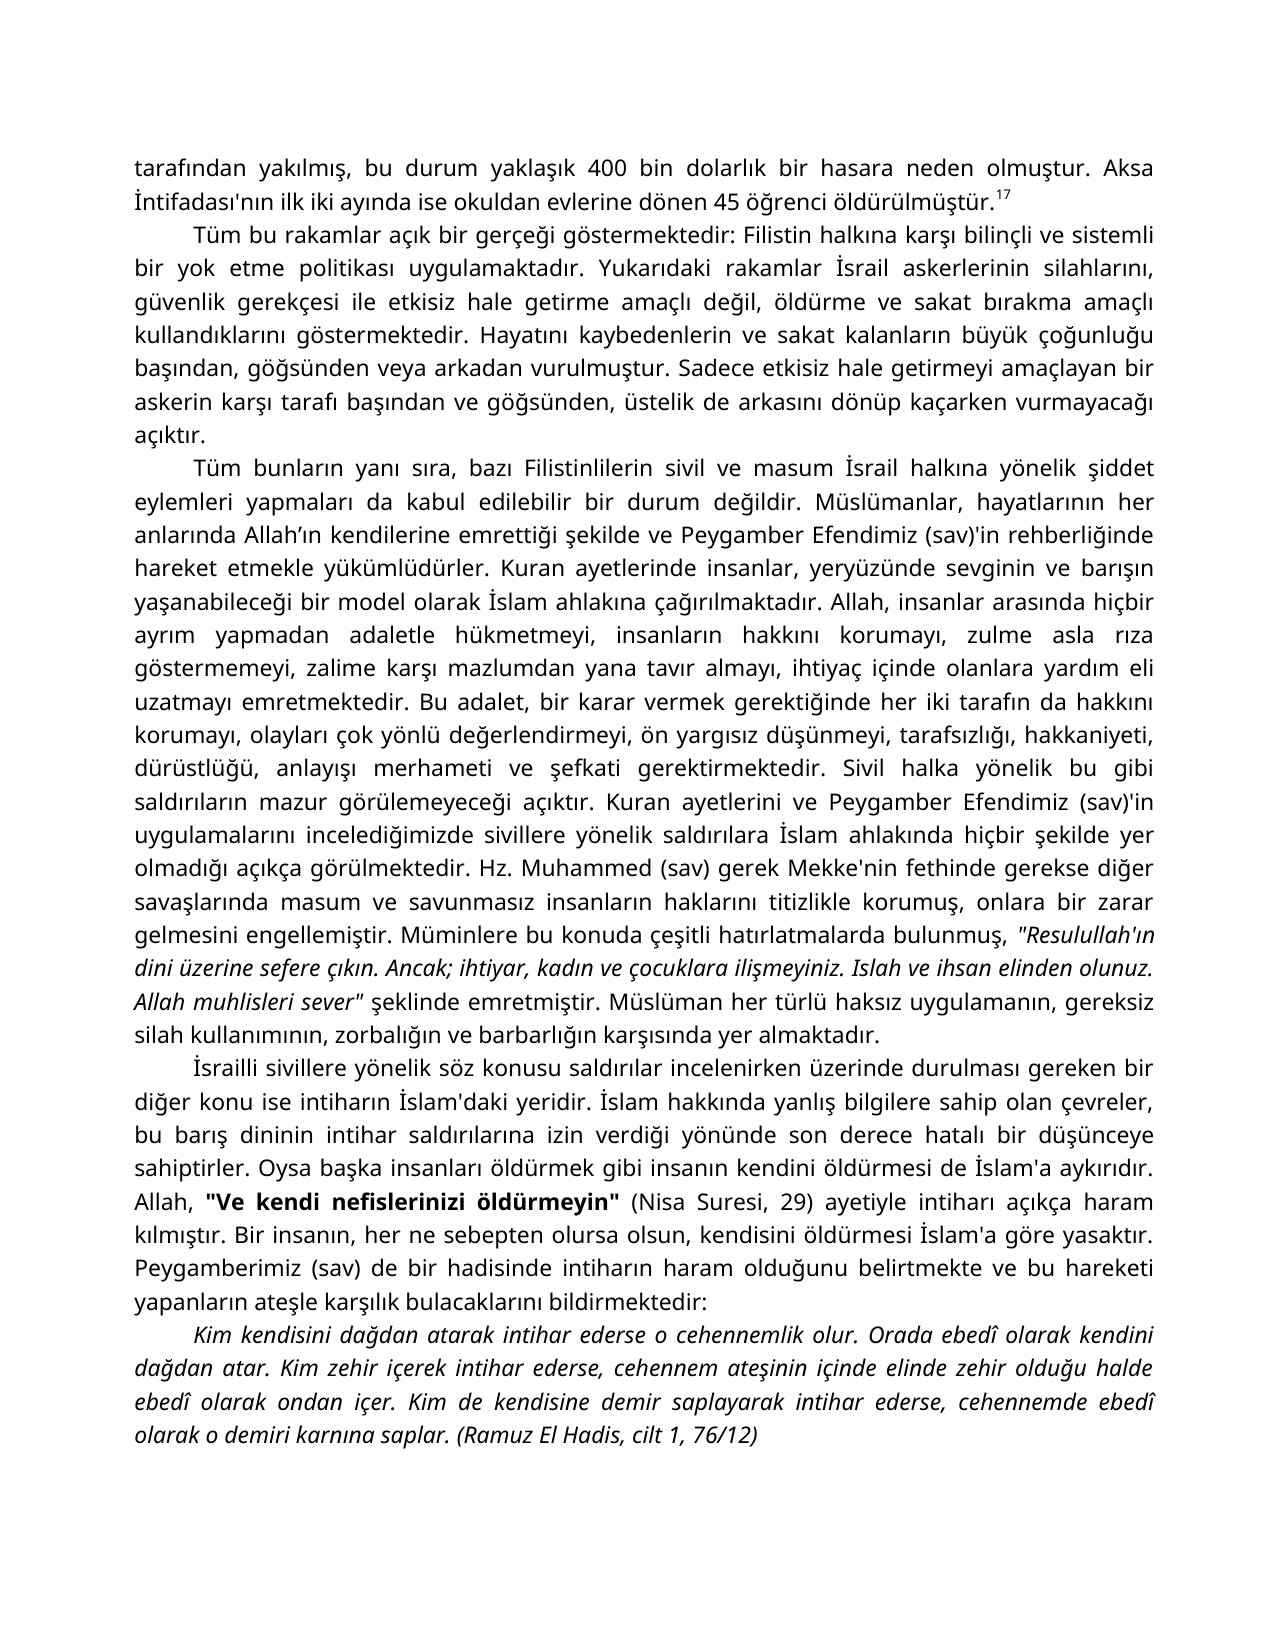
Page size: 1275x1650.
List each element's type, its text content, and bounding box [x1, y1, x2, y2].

text Tüm bu rakamlar açık bir gerçeği göstermektedir: Filistin halkına karşı bilinçli ve sistemli bir yok etme politikası uygulamaktadır. Yukarıdaki rakamlar İsrail askerlerinin silahlarını, güvenlik gerekçesi ile etkisiz hale getirme amaçlı değil, öldürme ve sakat bırakma amaçlı kullandıklarını göstermektedir. Hayatını kaybedenlerin ve sakat kalanların büyük çoğunluğu başından, göğsünden veya arkadan vurulmuştur. Sadece etkisiz hale getirmeyi amaçlayan bir askerin karşı tarafı başından ve göğsünden, üstelik de arkasını dönüp kaçarken vurmayacağı açıktır. [134, 217, 1155, 450]
text Tüm bunların yanı sıra, bazı Filistinlilerin sivil ve masum İsrail halkına yönelik şiddet eylemleri yapmaları da kabul edilebilir bir durum değildir. Müslümanlar, hayatlarının her anlarında Allah’ın kendilerine emrettiği şekilde ve Peygamber Efendimiz (sav)'in rehberliğinde hareket etmekle yükümlüdürler. Kuran ayetlerinde insanlar, yeryüzünde sevginin ve barışın yaşanabileceği bir model olarak İslam ahlakına çağırılmaktadır. Allah, insanlar arasında hiçbir ayrım yapmadan adaletle hükmetmeyi, insanların hakkını korumayı, zulme asla rıza göstermemeyi, zalime karşı mazlumdan yana tavır almayı, ihtiyaç içinde olanlara yardım eli uzatmayı emretmektedir. Bu adalet, bir karar vermek gerektiğinde her iki tarafın da hakkını korumayı, olayları çok yönlü değerlendirmeyi, ön yargısız düşünmeyi, tarafsızlığı, hakkaniyeti, dürüstlüğü, anlayışı merhameti ve şefkati gerektirmektedir. Sivil halka yönelik bu gibi saldırıların mazur görülemeyeceği açıktır. Kuran ayetlerini ve Peygamber Efendimiz (sav)'in uygulamalarını incelediğimizde sivillere yönelik saldırılara İslam ahlakında hiçbir şekilde yer olmadığı açıkça görülmektedir. Hz. Muhammed (sav) gerek Mekke'nin fethinde gerekse diğer savaşlarında masum ve savunmasız insanların haklarını titizlikle korumuş, onlara bir zarar gelmesini engellemiştir. Müminlere bu konuda çeşitli hatırlatmalarda bulunmuş, "Resulullah'ın dini üzerine sefere çıkın. Ancak; ihtiyar, kadın ve çocuklara ilişmeyiniz. Islah ve ihsan elinden olunuz. Allah muhlisleri sever" şeklinde emretmiştir. Müslüman her türlü haksız uygulamanın, gereksiz silah kullanımının, zorbalığın ve barbarlığın karşısında yer almaktadır. [134, 450, 1155, 1050]
text Kim kendisini dağdan atarak intihar ederse o cehennemlik olur. Orada ebedî olarak kendini dağdan atar. Kim zehir içerek intihar ederse, cehennem ateşinin içinde elinde zehir olduğu halde ebedî olarak ondan içer. Kim de kendisine demir saplayarak intihar ederse, cehennemde ebedî olarak o demiri karnına saplar. (Ramuz El Hadis, cilt 1, 76/12) [134, 1317, 1155, 1450]
text İsrailli sivillere yönelik söz konusu saldırılar incelenirken üzerinde durulması gereken bir diğer konu ise intiharın İslam'daki yeridir. İslam hakkında yanlış bilgilere sahip olan çevreler, bu barış dininin intihar saldırılarına izin verdiği yönünde son derece hatalı bir düşünceye sahiptirler. Oysa başka insanları öldürmek gibi insanın kendini öldürmesi de İslam'a aykırıdır. Allah, "Ve kendi nefislerinizi öldürmeyin" (Nisa Suresi, 29) ayetiyle intiharı açıkça haram kılmıştır. Bir insanın, her ne sebepten olursa olsun, kendisini öldürmesi İslam'a göre yasaktır. Peygamberimiz (sav) de bir hadisinde intiharın haram olduğunu belirtmekte ve bu hareketi yapanların ateşle karşılık bulacaklarını bildirmektedir: [134, 1050, 1155, 1317]
text tarafından yakılmış, bu durum yaklaşık 400 bin dolarlık bir hasara neden olmuştur. Aksa İntifadası'nın ilk iki ayında ise okuldan evlerine dönen 45 öğrenci öldürülmüştür.17 [134, 150, 1155, 217]
